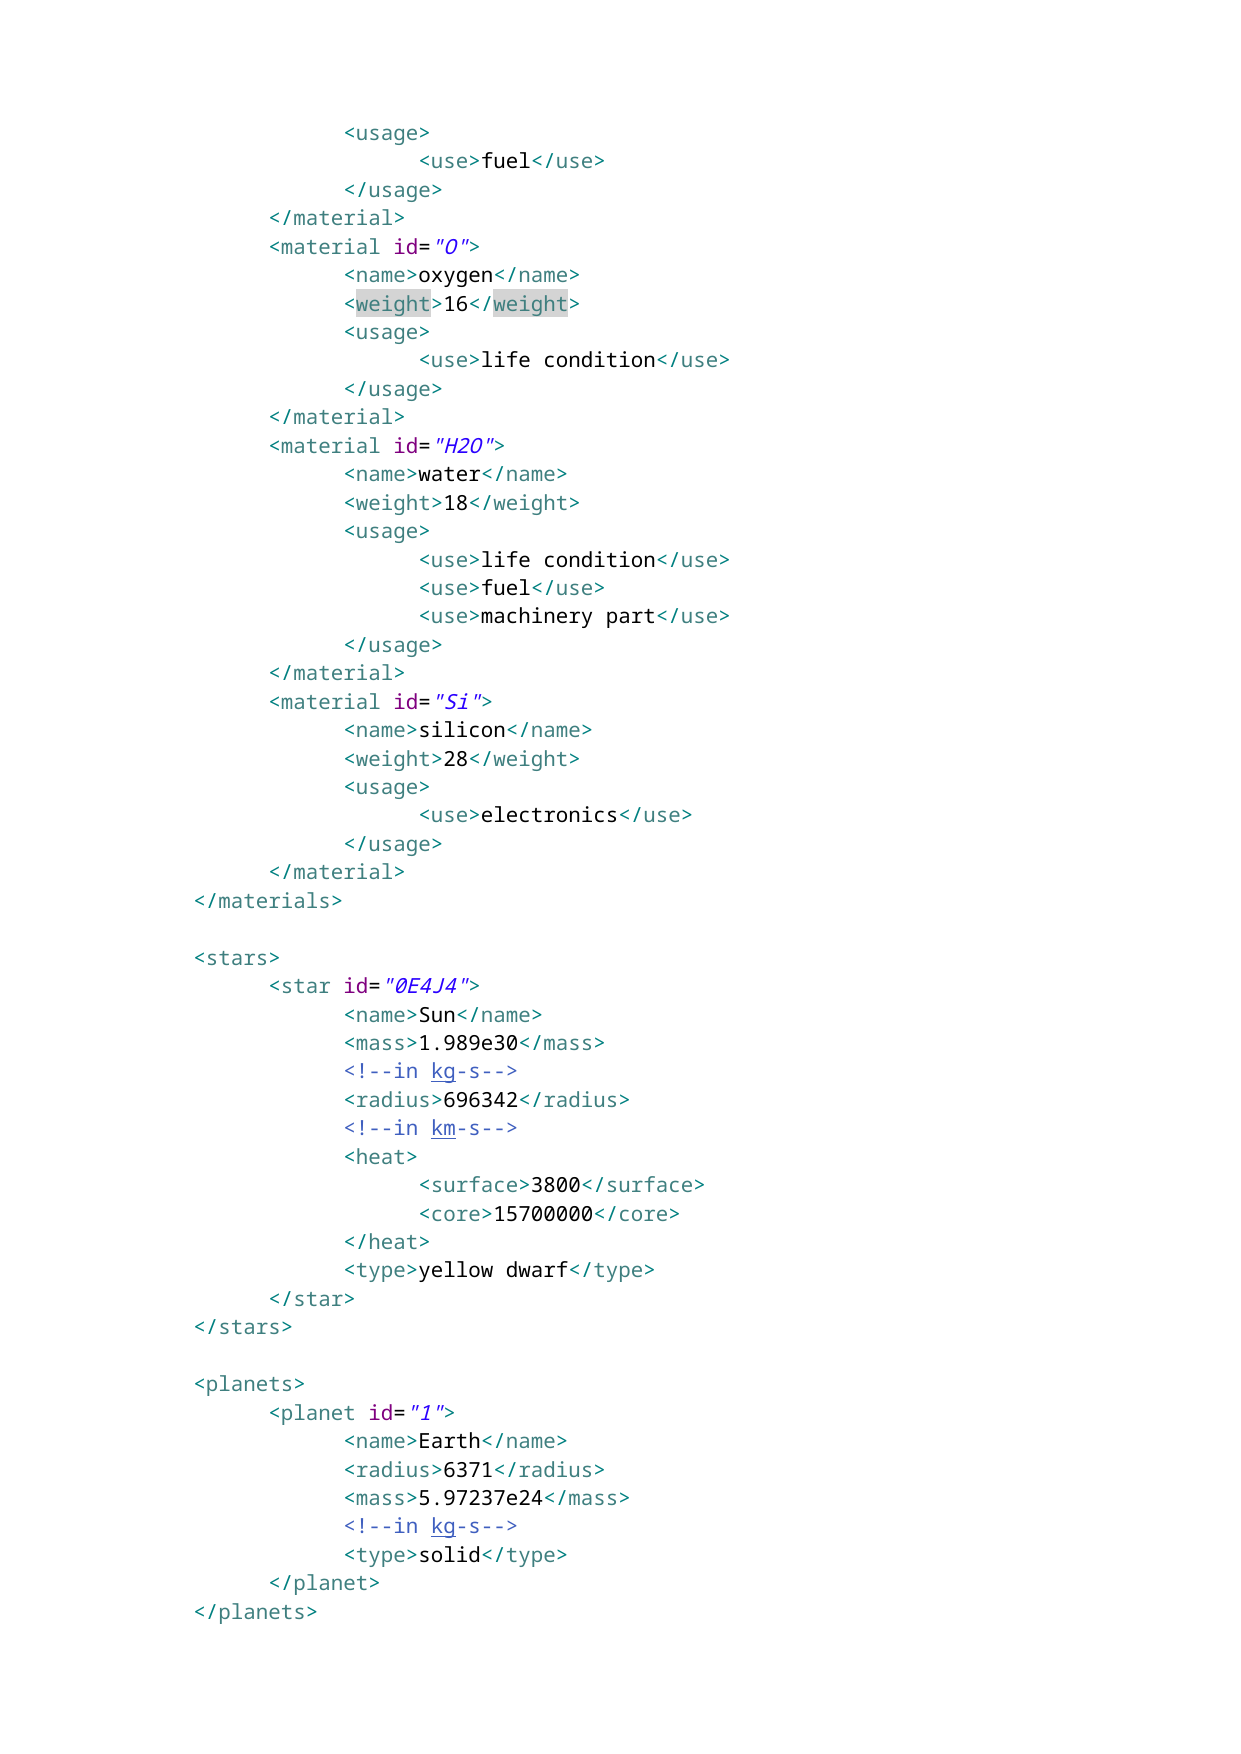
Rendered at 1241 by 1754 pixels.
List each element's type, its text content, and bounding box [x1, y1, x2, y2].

text </planets> [118, 1597, 1122, 1625]
text </material> [118, 402, 1122, 431]
text <use>fuel</use> [118, 147, 1122, 175]
text <material id="O"> [118, 232, 1122, 260]
text </material> [118, 658, 1122, 687]
text <weight>18</weight> [118, 488, 1122, 516]
text <material id="Si"> [118, 687, 1122, 715]
text </star> [118, 1284, 1122, 1312]
text </material> [118, 857, 1122, 886]
text <planet id="1"> [118, 1398, 1122, 1426]
text <usage> [118, 772, 1122, 801]
text <name>Earth</name> [118, 1426, 1122, 1455]
text <usage> [118, 516, 1122, 545]
text <weight>16</weight> [118, 289, 1122, 317]
text <use>machinery part</use> [118, 602, 1122, 630]
text <heat> [118, 1142, 1122, 1170]
text <!--in km-s--> [118, 1113, 1122, 1142]
text </planet> [118, 1568, 1122, 1597]
text <type>solid</type> [118, 1540, 1122, 1568]
text <stars> [118, 943, 1122, 971]
text <type>yellow dwarf</type> [118, 1256, 1122, 1284]
text </usage> [118, 175, 1122, 203]
text <use>life condition</use> [118, 346, 1122, 374]
text </usage> [118, 829, 1122, 857]
text <name>silicon</name> [118, 715, 1122, 744]
text <name>water</name> [118, 459, 1122, 488]
text </stars> [118, 1312, 1122, 1341]
text </material> [118, 203, 1122, 232]
text </materials> [118, 886, 1122, 914]
text <surface>3800</surface> [118, 1170, 1122, 1199]
text <usage> [118, 118, 1122, 147]
text <material id="H2O"> [118, 431, 1122, 459]
text <planets> [118, 1369, 1122, 1398]
text <usage> [118, 317, 1122, 346]
text <name>oxygen</name> [118, 260, 1122, 289]
text <core>15700000</core> [118, 1199, 1122, 1227]
text </usage> [118, 630, 1122, 658]
text <weight>28</weight> [118, 744, 1122, 772]
text <mass>1.989e30</mass> [118, 1028, 1122, 1057]
text <!--in kg-s--> [118, 1057, 1122, 1085]
text <mass>5.97237e24</mass> [118, 1483, 1122, 1512]
text <radius>6371</radius> [118, 1455, 1122, 1483]
text <name>Sun</name> [118, 1000, 1122, 1028]
text <use>electronics</use> [118, 801, 1122, 829]
text </heat> [118, 1227, 1122, 1256]
text <radius>696342</radius> [118, 1085, 1122, 1113]
text <star id="0E4J4"> [118, 971, 1122, 1000]
text <!--in kg-s--> [118, 1512, 1122, 1540]
text <use>fuel</use> [118, 573, 1122, 602]
text </usage> [118, 374, 1122, 402]
text <use>life condition</use> [118, 545, 1122, 573]
